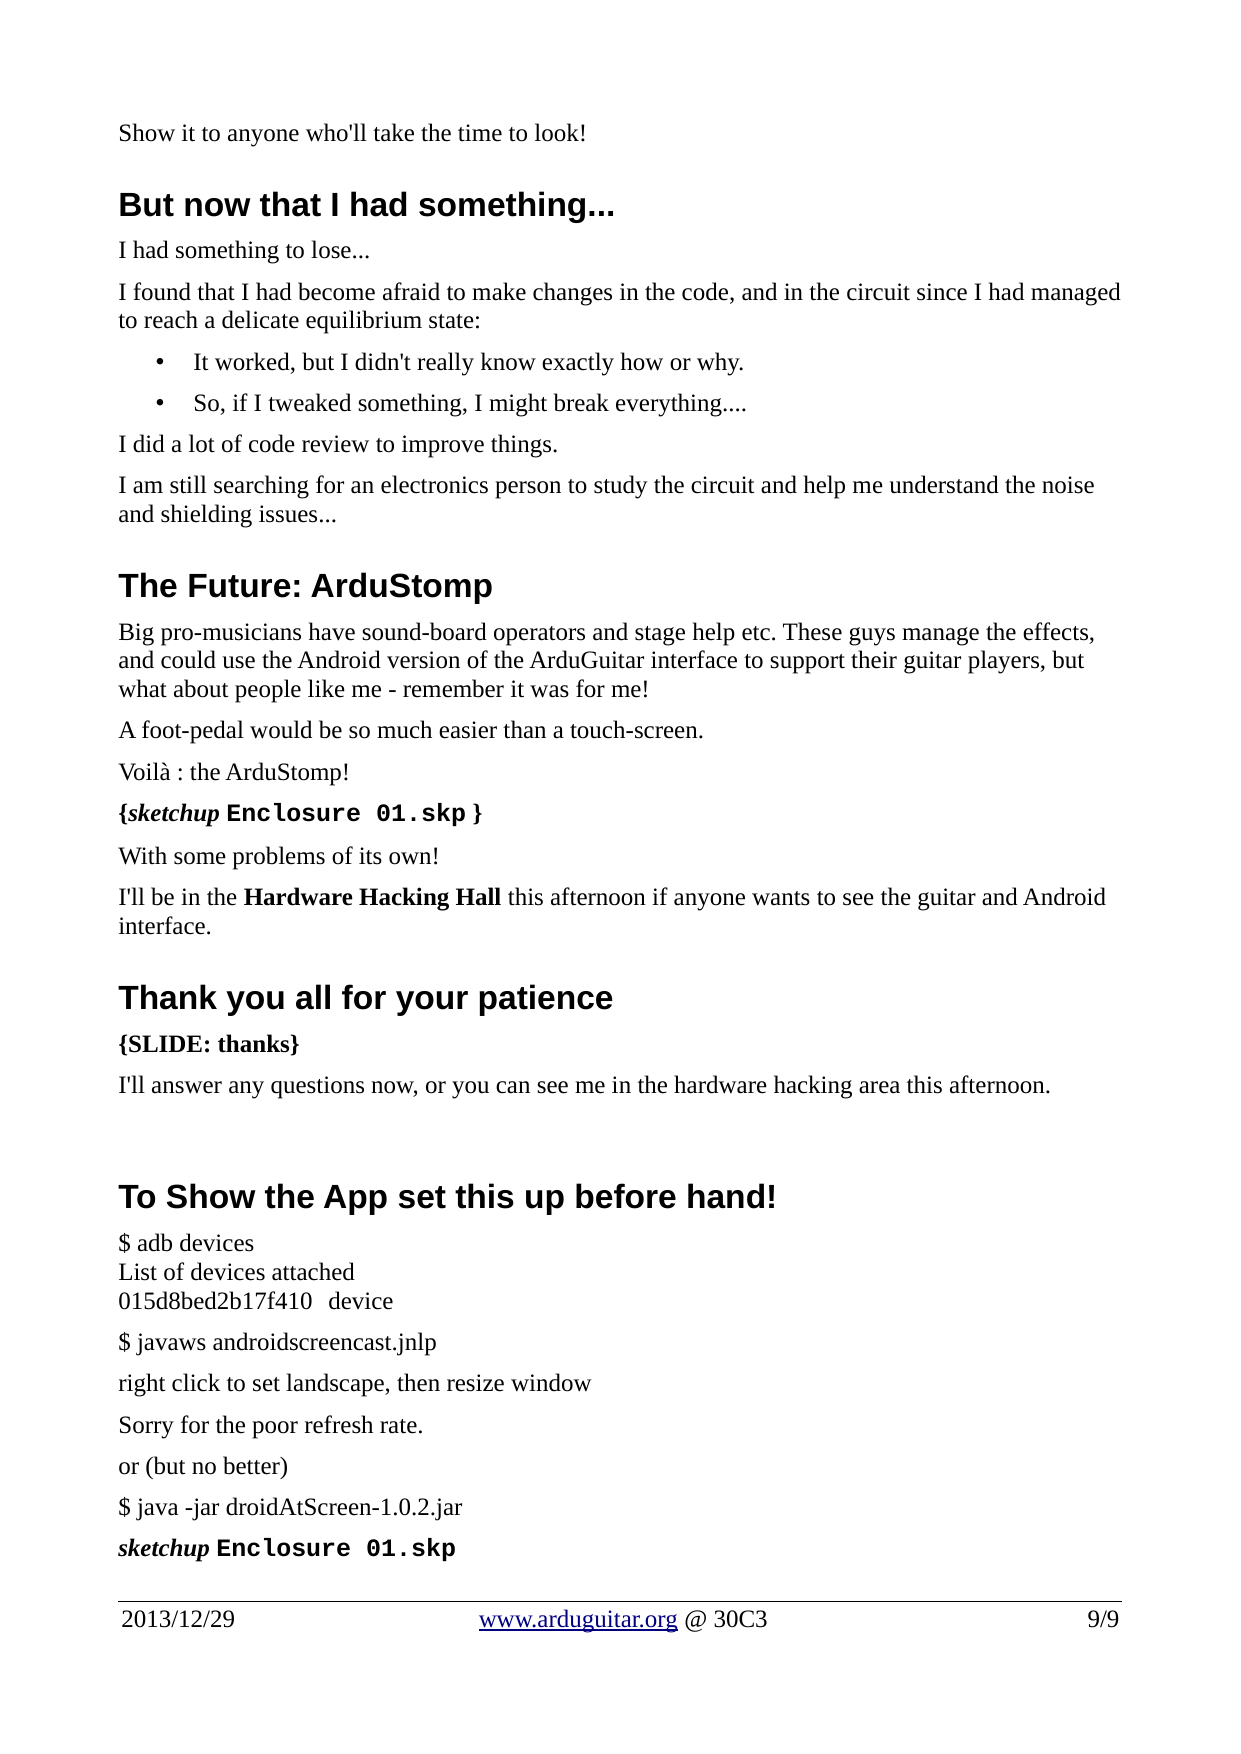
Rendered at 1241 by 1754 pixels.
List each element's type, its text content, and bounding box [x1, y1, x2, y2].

list It worked, but I didn't really know exactly how or why. [156, 347, 1122, 376]
text I had something to lose... [118, 236, 1122, 264]
text sketchup Enclosure 01.skp [118, 1533, 1122, 1564]
text $ javaws androidscreencast.jnlp [118, 1327, 1122, 1356]
text I am still searching for an electronics person to study the circuit and help me understand the noise and shielding issues... [118, 471, 1122, 528]
text I'll be in the Hardware Hacking Hall this afternoon if anyone wants to see the guitar and Android interface. [118, 882, 1122, 940]
text With some problems of its own! [118, 841, 1122, 870]
subtitle The Future: ArduStomp [118, 566, 1122, 604]
text right click to set landscape, then resize window [118, 1368, 1122, 1397]
text I did a lot of code review to improve things. [118, 429, 1122, 458]
subtitle Thank you all for your patience [118, 977, 1122, 1016]
text Show it to anyone who'll take the time to look! [118, 118, 1122, 147]
text A foot-pedal would be so much easier than a touch-screen. [118, 715, 1122, 744]
subtitle To Show the App set this up before hand! [118, 1177, 1122, 1216]
subtitle But now that I had something... [118, 184, 1122, 223]
text or (but no better) [118, 1451, 1122, 1480]
text $ adb devices List of devices attached 015d8bed2b17f410 device [118, 1228, 1122, 1315]
text $ java -jar droidAtScreen-1.0.2.jar [118, 1492, 1122, 1521]
text I'll answer any questions now, or you can see me in the hardware hacking area this afternoon. [118, 1070, 1122, 1099]
text {sketchup Enclosure 01.skp } [118, 798, 1122, 829]
text Voilà : the ArduStomp! [118, 757, 1122, 785]
text {SLIDE: thanks} [118, 1029, 1122, 1057]
text Sorry for the poor refresh rate. [118, 1410, 1122, 1438]
text I found that I had become afraid to make changes in the code, and in the circuit since I had managed to reach a delicate equilibrium state: [118, 277, 1122, 334]
list So, if I tweaked something, I might break everything.... [156, 388, 1122, 417]
text Big pro-musicians have sound-board operators and stage help etc. These guys manage the effects, and could use the Android version of the ArduGuitar interface to support their guitar players, but what about people like me - remember it was for me! [118, 617, 1122, 703]
